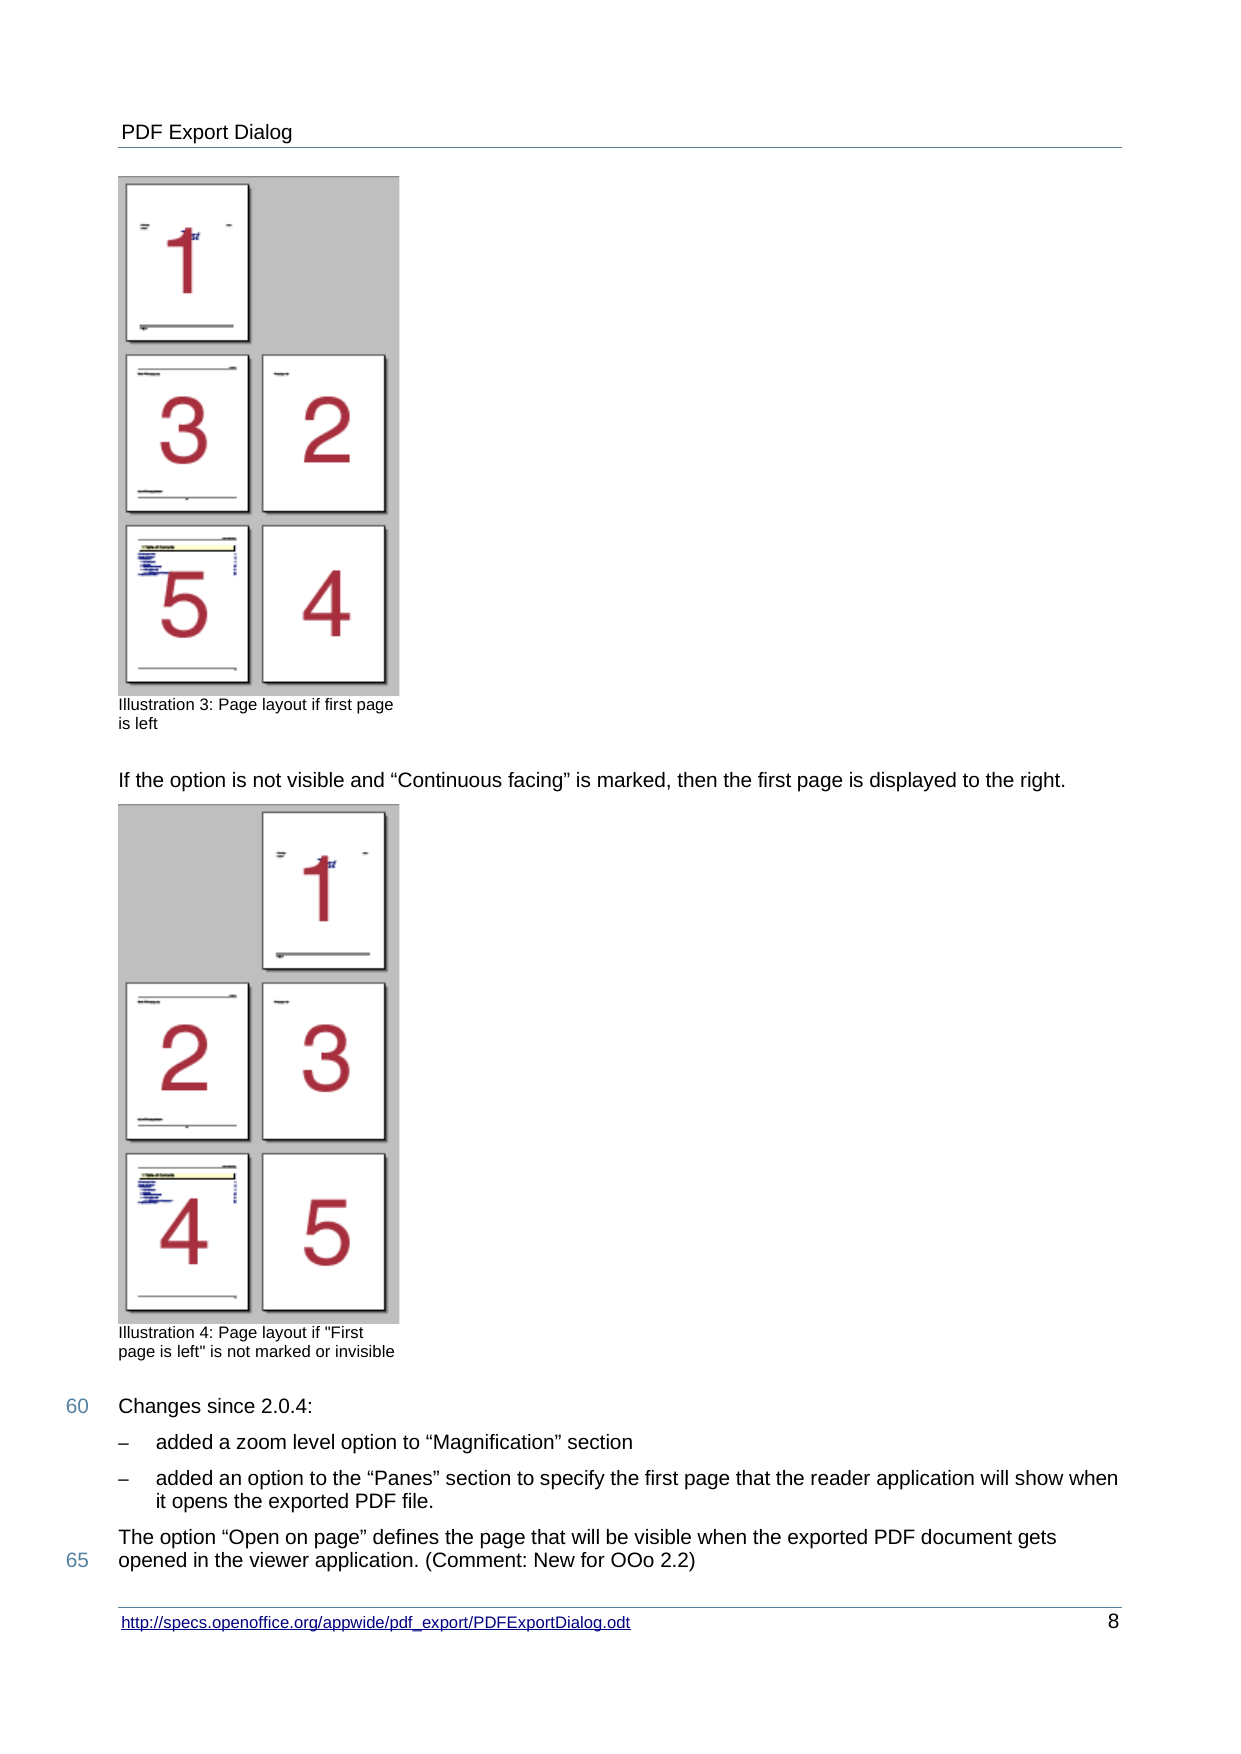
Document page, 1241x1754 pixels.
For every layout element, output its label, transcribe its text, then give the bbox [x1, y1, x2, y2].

text Illustration 4: Page layout if "First page is left" is not marked or invisible [118, 1324, 399, 1361]
text Changes since 2.0.4: [118, 1395, 1122, 1418]
text If the option is not visible and “Continuous facing” is marked, then the first page is displayed to the right. [118, 769, 1122, 792]
list added a zoom level option to “Magnification” section [118, 1431, 1122, 1454]
text Illustration 3: Page layout if first page is left [118, 696, 399, 733]
list added an option to the “Panes” section to specify the first page that the reader application will show when it opens the exported PDF file. [118, 1466, 1122, 1513]
picture [118, 176, 400, 696]
text The option “Open on page” defines the page that will be visible when the exported PDF document gets opened in the viewer application. (Comment: New for OOo 2.2) [118, 1525, 1122, 1572]
picture [118, 804, 400, 1324]
